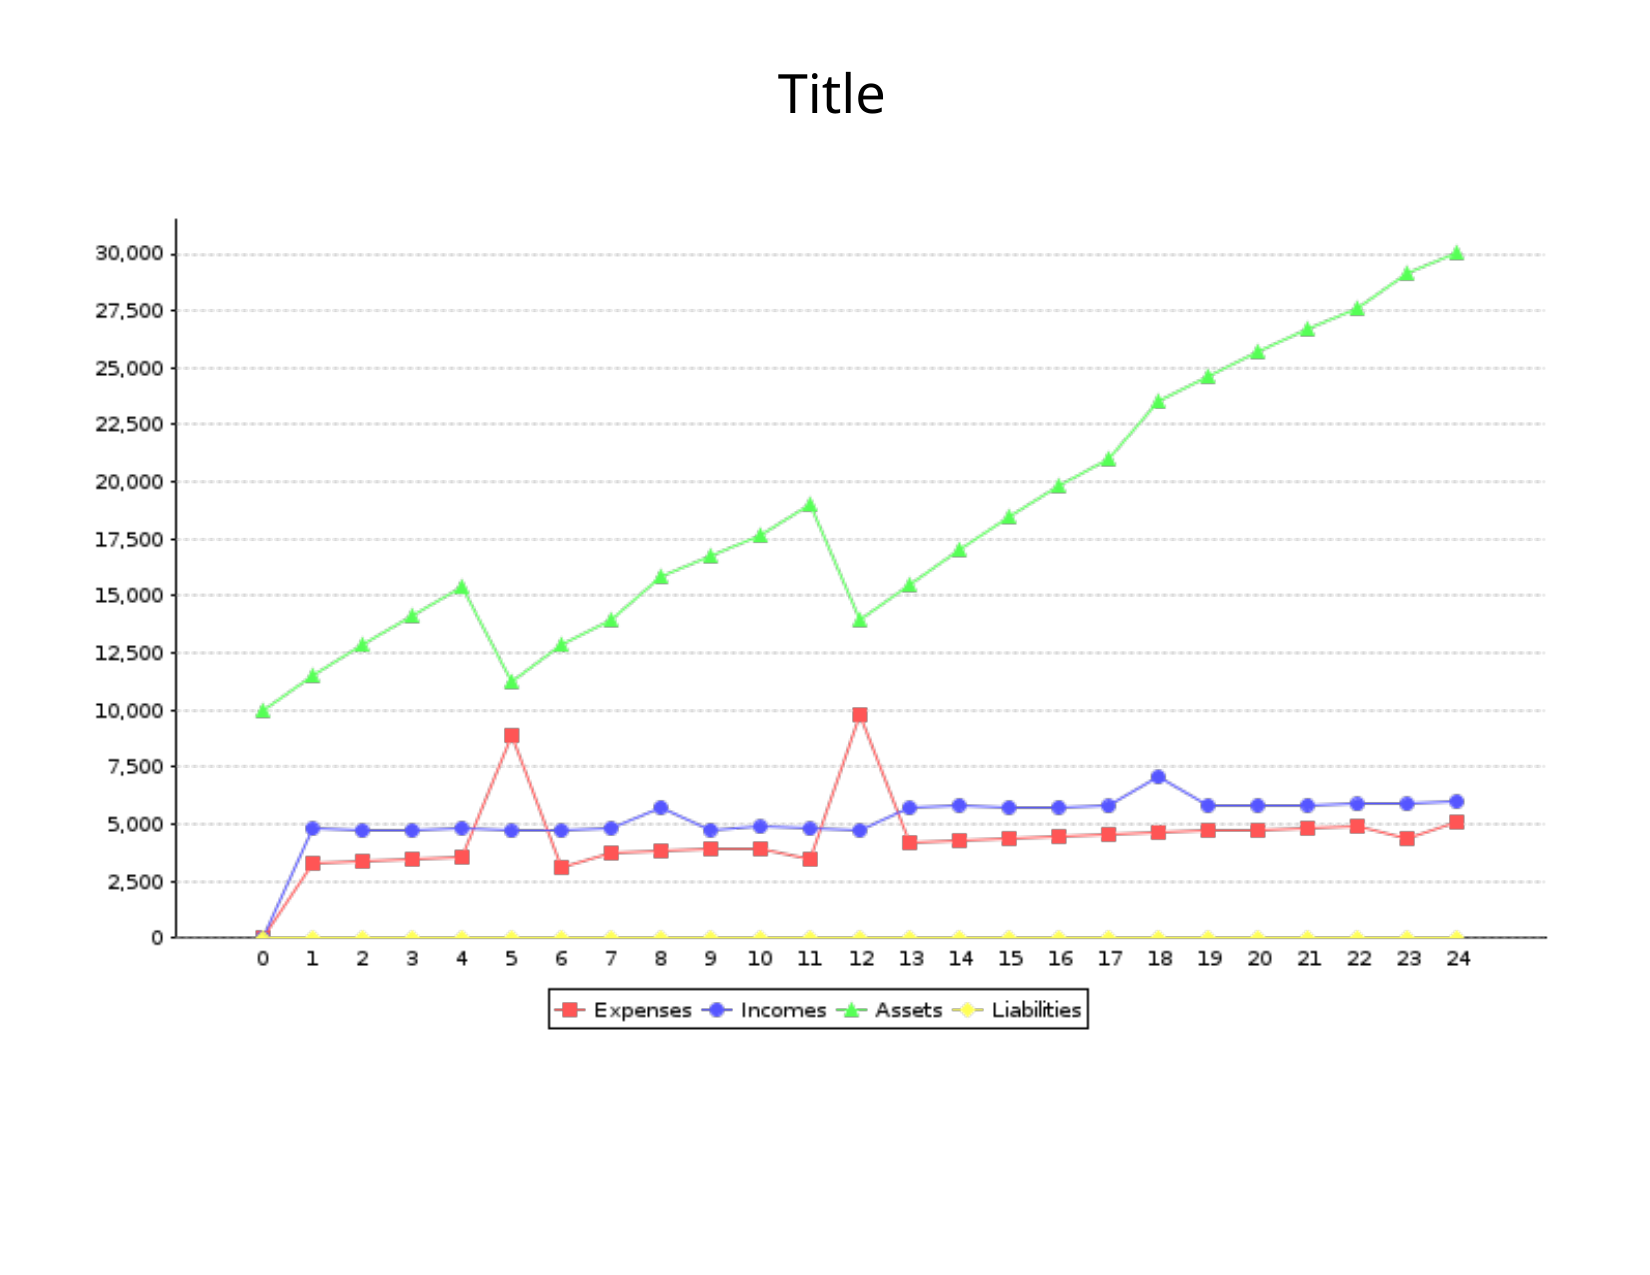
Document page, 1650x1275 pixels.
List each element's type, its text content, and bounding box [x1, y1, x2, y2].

table_cell [1567, 137, 1650, 207]
table_cell [1322, 137, 1567, 207]
table_cell [0, 137, 71, 207]
table_cell [71, 207, 1567, 1035]
table_header [341, 0, 1322, 56]
table_cell [1567, 207, 1650, 1035]
table_cell [1322, 56, 1567, 137]
table_cell [341, 137, 1322, 207]
table_header [71, 0, 341, 56]
table_cell [71, 137, 341, 207]
table_header [1322, 0, 1567, 56]
table_cell [71, 56, 341, 137]
table_cell [0, 207, 71, 1035]
table_cell Title [341, 56, 1322, 137]
table_header [1567, 0, 1650, 56]
table_cell [1567, 56, 1650, 137]
table_cell [0, 56, 71, 137]
table_header [0, 0, 71, 56]
